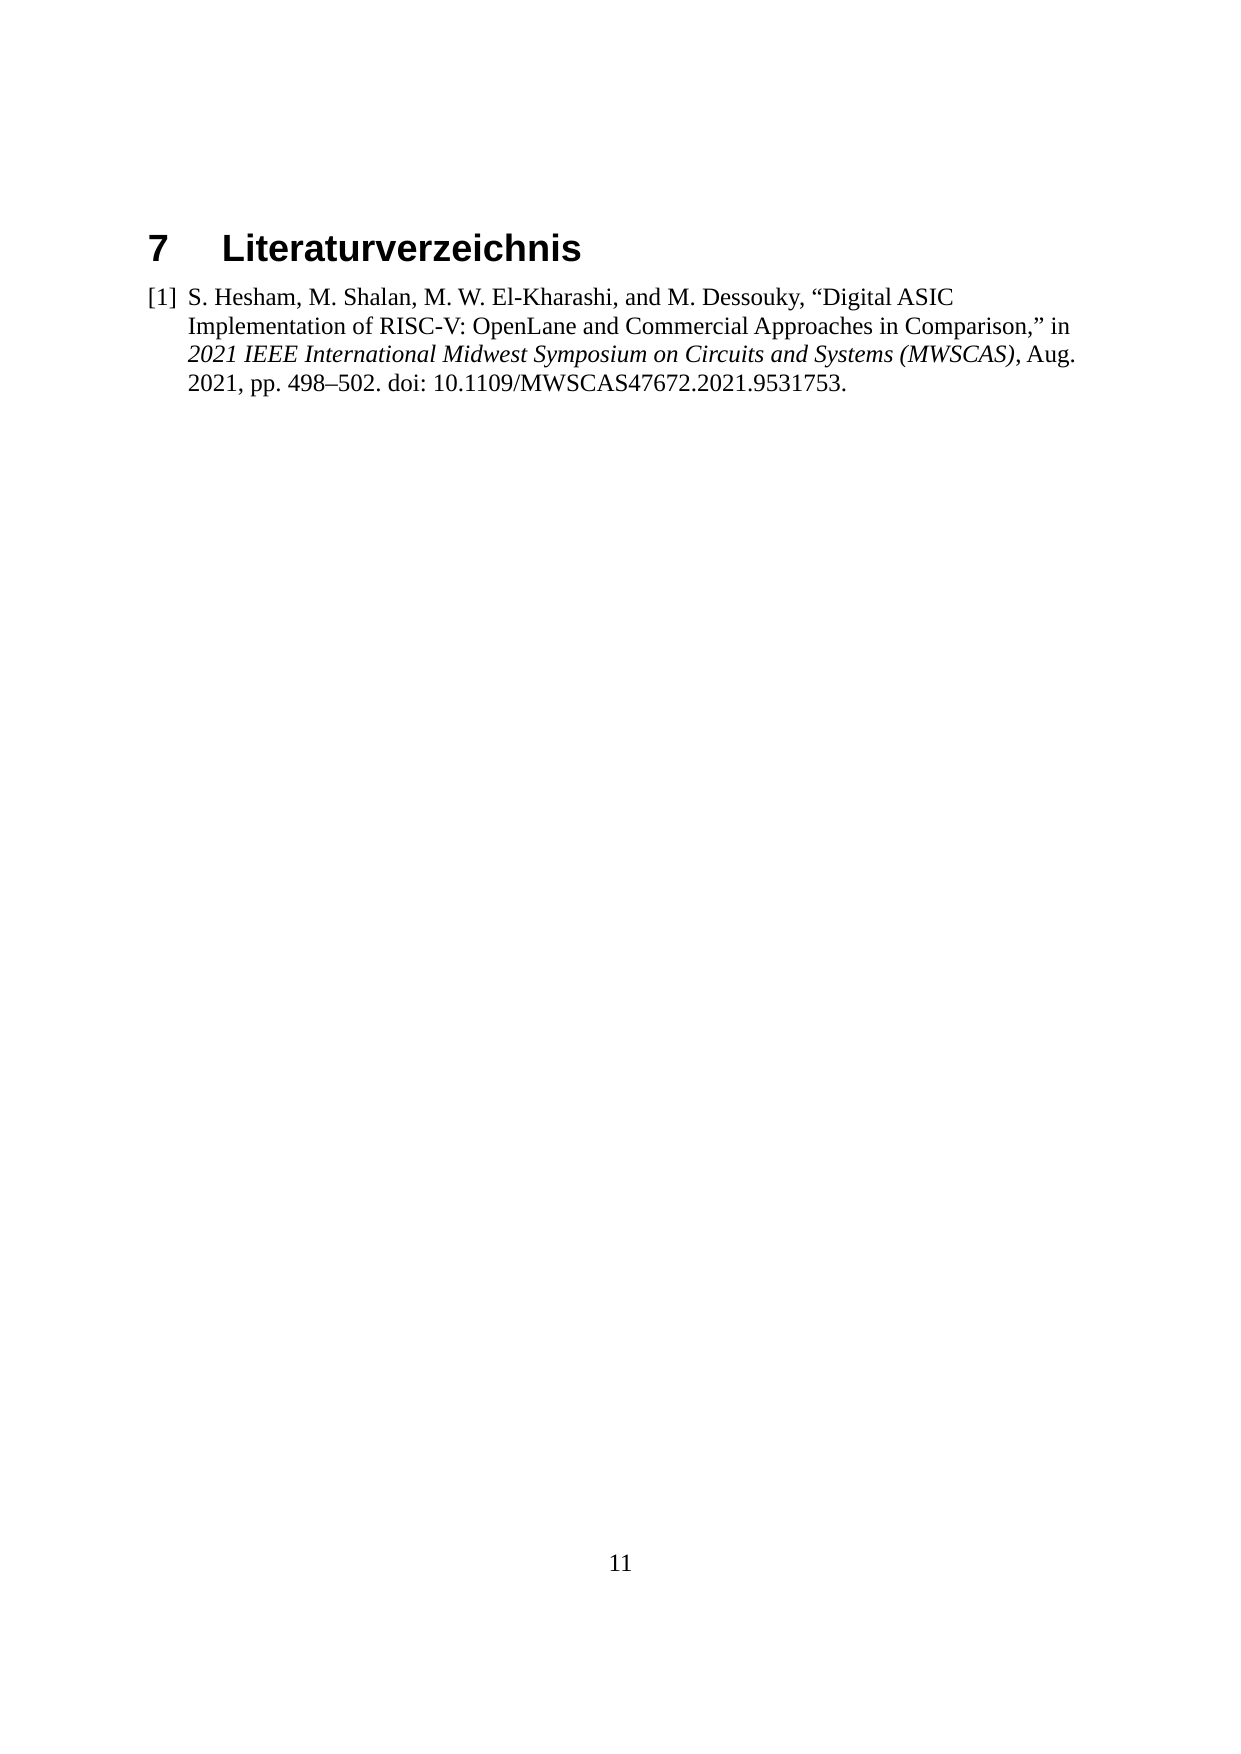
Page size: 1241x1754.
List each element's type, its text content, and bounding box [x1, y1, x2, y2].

text [1] S. Hesham, M. Shalan, M. W. El-Kharashi, and M. Dessouky, “Digital ASIC Implementation of RISC-V: OpenLane and Commercial Approaches in Comparison,” in 2021 IEEE International Midwest Symposium on Circuits and Systems (MWSCAS), Aug. 2021, pp. 498–502. doi: 10.1109/MWSCAS47672.2021.9531753. [148, 282, 1093, 397]
subtitle Literaturverzeichnis [148, 226, 1093, 269]
